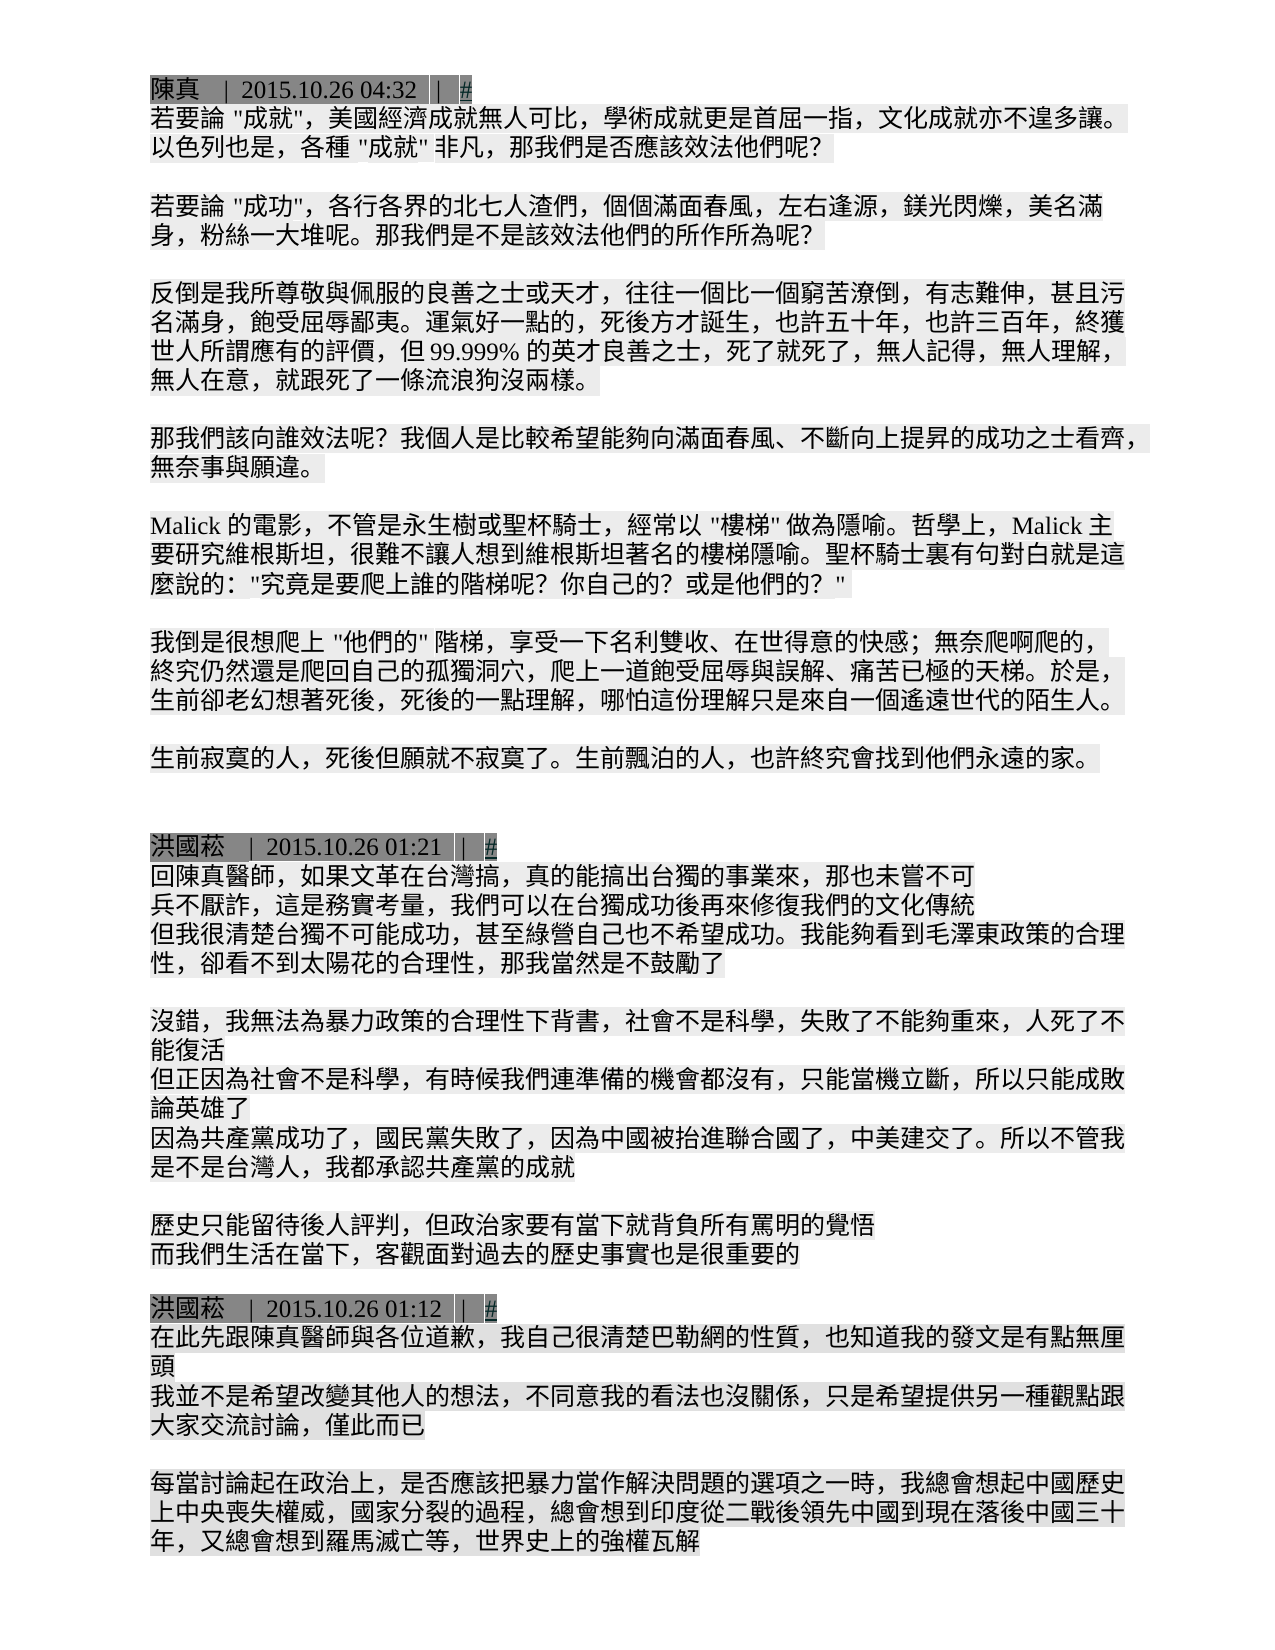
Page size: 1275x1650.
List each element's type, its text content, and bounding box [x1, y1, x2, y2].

text 洪國菘 | 2015.10.26 01:21 | # [150, 832, 1125, 862]
text 若要論 "成就"，美國經濟成就無人可比，學術成就更是首屈一指，文化成就亦不遑多讓。以色列也是，各種 "成就" 非凡，那我們是否應該效法他們呢？ 若要論 "成功"，各行各界的北七人渣們，個個滿面春風，左右逢源，鎂光閃爍，美名滿身，粉絲一大堆呢。那我們是不是該效法他們的所作所為呢？ 反倒是我所尊敬與佩服的良善之士或天才，往往一個比一個窮苦潦倒，有志難伸，甚且污名滿身，飽受屈辱鄙夷。運氣好一點的，死後方才誕生，也許五十年，也許三百年，終獲世人所謂應有的評價，但99.999% 的英才良善之士，死了就死了，無人記得，無人理解，無人在意，就跟死了一條流浪狗沒兩樣。 那我們該向誰效法呢？我個人是比較希望能夠向滿面春風、不斷向上提昇的成功之士看齊，無奈事與願違。 Malick 的電影，不管是永生樹或聖杯騎士，經常以 "樓梯" 做為隱喻。哲學上，Malick 主要研究維根斯坦，很難不讓人想到維根斯坦著名的樓梯隱喻。聖杯騎士裏有句對白就是這麼說的："究竟是要爬上誰的階梯呢？你自己的？或是他們的？" 我倒是很想爬上 "他們的" 階梯，享受一下名利雙收、在世得意的快感；無奈爬啊爬的，終究仍然還是爬回自己的孤獨洞穴，爬上一道飽受屈辱與誤解、痛苦已極的天梯。於是，生前卻老幻想著死後，死後的一點理解，哪怕這份理解只是來自一個遙遠世代的陌生人。 生前寂寞的人，死後但願就不寂寞了。生前飄泊的人，也許終究會找到他們永遠的家。 [150, 104, 1125, 773]
text 在此先跟陳真醫師與各位道歉，我自己很清楚巴勒網的性質，也知道我的發文是有點無厘頭 我並不是希望改變其他人的想法，不同意我的看法也沒關係，只是希望提供另一種觀點跟大家交流討論，僅此而已 每當討論起在政治上，是否應該把暴力當作解決問題的選項之一時，我總會想起中國歷史上中央喪失權威，國家分裂的過程，總會想到印度從二戰後領先中國到現在落後中國三十年，又總會想到羅馬滅亡等，世界史上的強權瓦解 [150, 1323, 1125, 1556]
text 回陳真醫師，如果文革在台灣搞，真的能搞出台獨的事業來，那也未嘗不可 兵不厭詐，這是務實考量，我們可以在台獨成功後再來修復我們的文化傳統 但我很清楚台獨不可能成功，甚至綠營自己也不希望成功。我能夠看到毛澤東政策的合理性，卻看不到太陽花的合理性，那我當然是不鼓勵了 沒錯，我無法為暴力政策的合理性下背書，社會不是科學，失敗了不能夠重來，人死了不能復活 但正因為社會不是科學，有時候我們連準備的機會都沒有，只能當機立斷，所以只能成敗論英雄了 因為共產黨成功了，國民黨失敗了，因為中國被抬進聯合國了，中美建交了。所以不管我是不是台灣人，我都承認共產黨的成就 歷史只能留待後人評判，但政治家要有當下就背負所有罵明的覺悟 而我們生活在當下，客觀面對過去的歷史事實也是很重要的 [150, 862, 1125, 1269]
text 陳真 | 2015.10.26 04:32 | # [150, 75, 1125, 104]
text 洪國菘 | 2015.10.26 01:12 | # [150, 1294, 1125, 1323]
